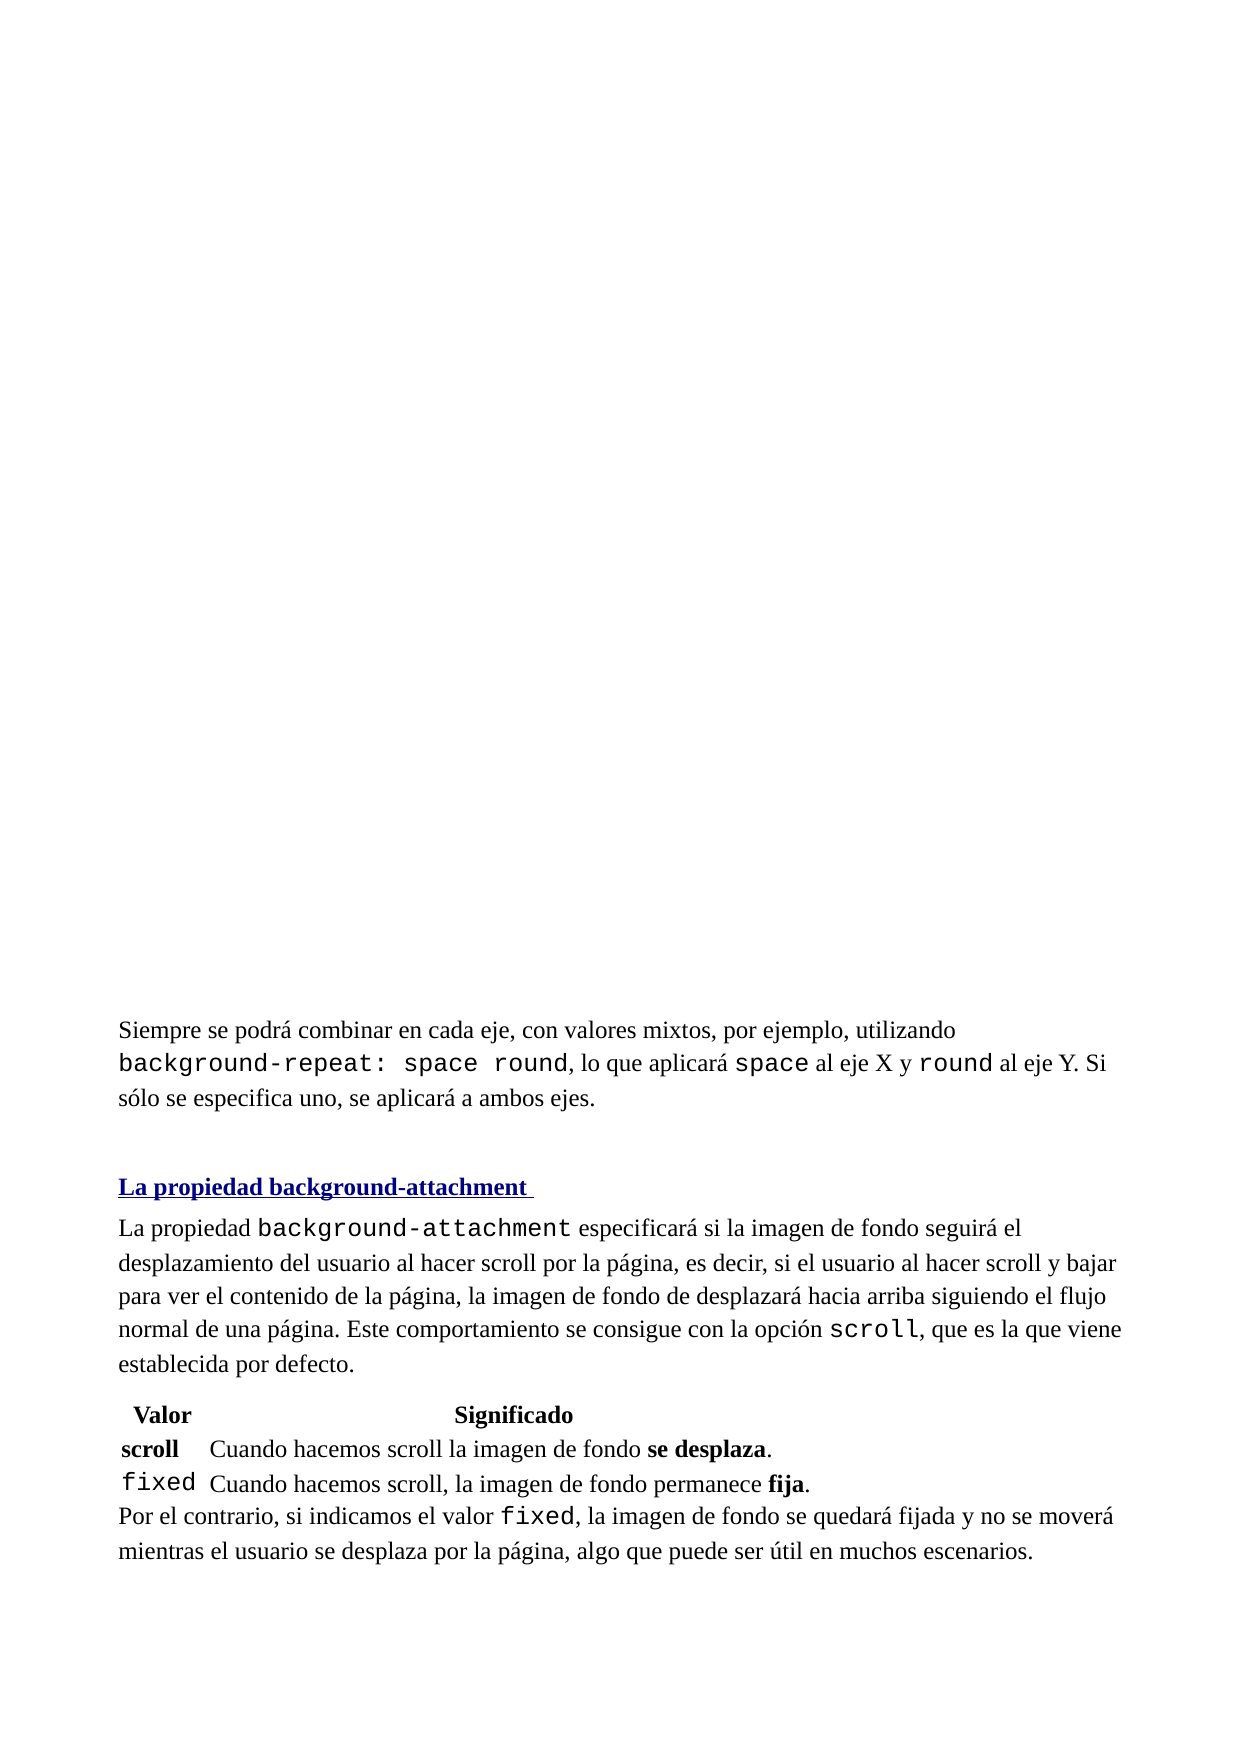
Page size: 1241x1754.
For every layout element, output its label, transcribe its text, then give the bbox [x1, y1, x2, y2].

subtitle La propiedad background-attachment [118, 1172, 1122, 1201]
table_header Significado [206, 1397, 821, 1432]
table_cell Cuando hacemos scroll, la imagen de fondo permanece fija. [206, 1466, 821, 1501]
text Por el contrario, si indicamos el valor fixed, la imagen de fondo se quedará fijada y no se moverá mientras el usuario se desplaza por la página, algo que puede ser útil en muchos escenarios. [118, 1501, 1122, 1565]
table_cell Cuando hacemos scroll la imagen de fondo se desplaza. [206, 1432, 821, 1466]
table_cell fixed [118, 1466, 206, 1501]
text Siempre se podrá combinar en cada eje, con valores mixtos, por ejemplo, utilizando background-repeat: space round, lo que aplicará space al eje X y round al eje Y. Si sólo se especifica uno, se aplicará a ambos ejes. [118, 1015, 1122, 1112]
text La propiedad background-attachment especificará si la imagen de fondo seguirá el desplazamiento del usuario al hacer scroll por la página, es decir, si el usuario al hacer scroll y bajar para ver el contenido de la página, la imagen de fondo de desplazará hacia arriba siguiendo el flujo normal de una página. Este comportamiento se consigue con la opción scroll, que es la que viene establecida por defecto. [118, 1213, 1122, 1378]
table_header Valor [118, 1397, 206, 1432]
table_cell scroll [118, 1432, 206, 1466]
